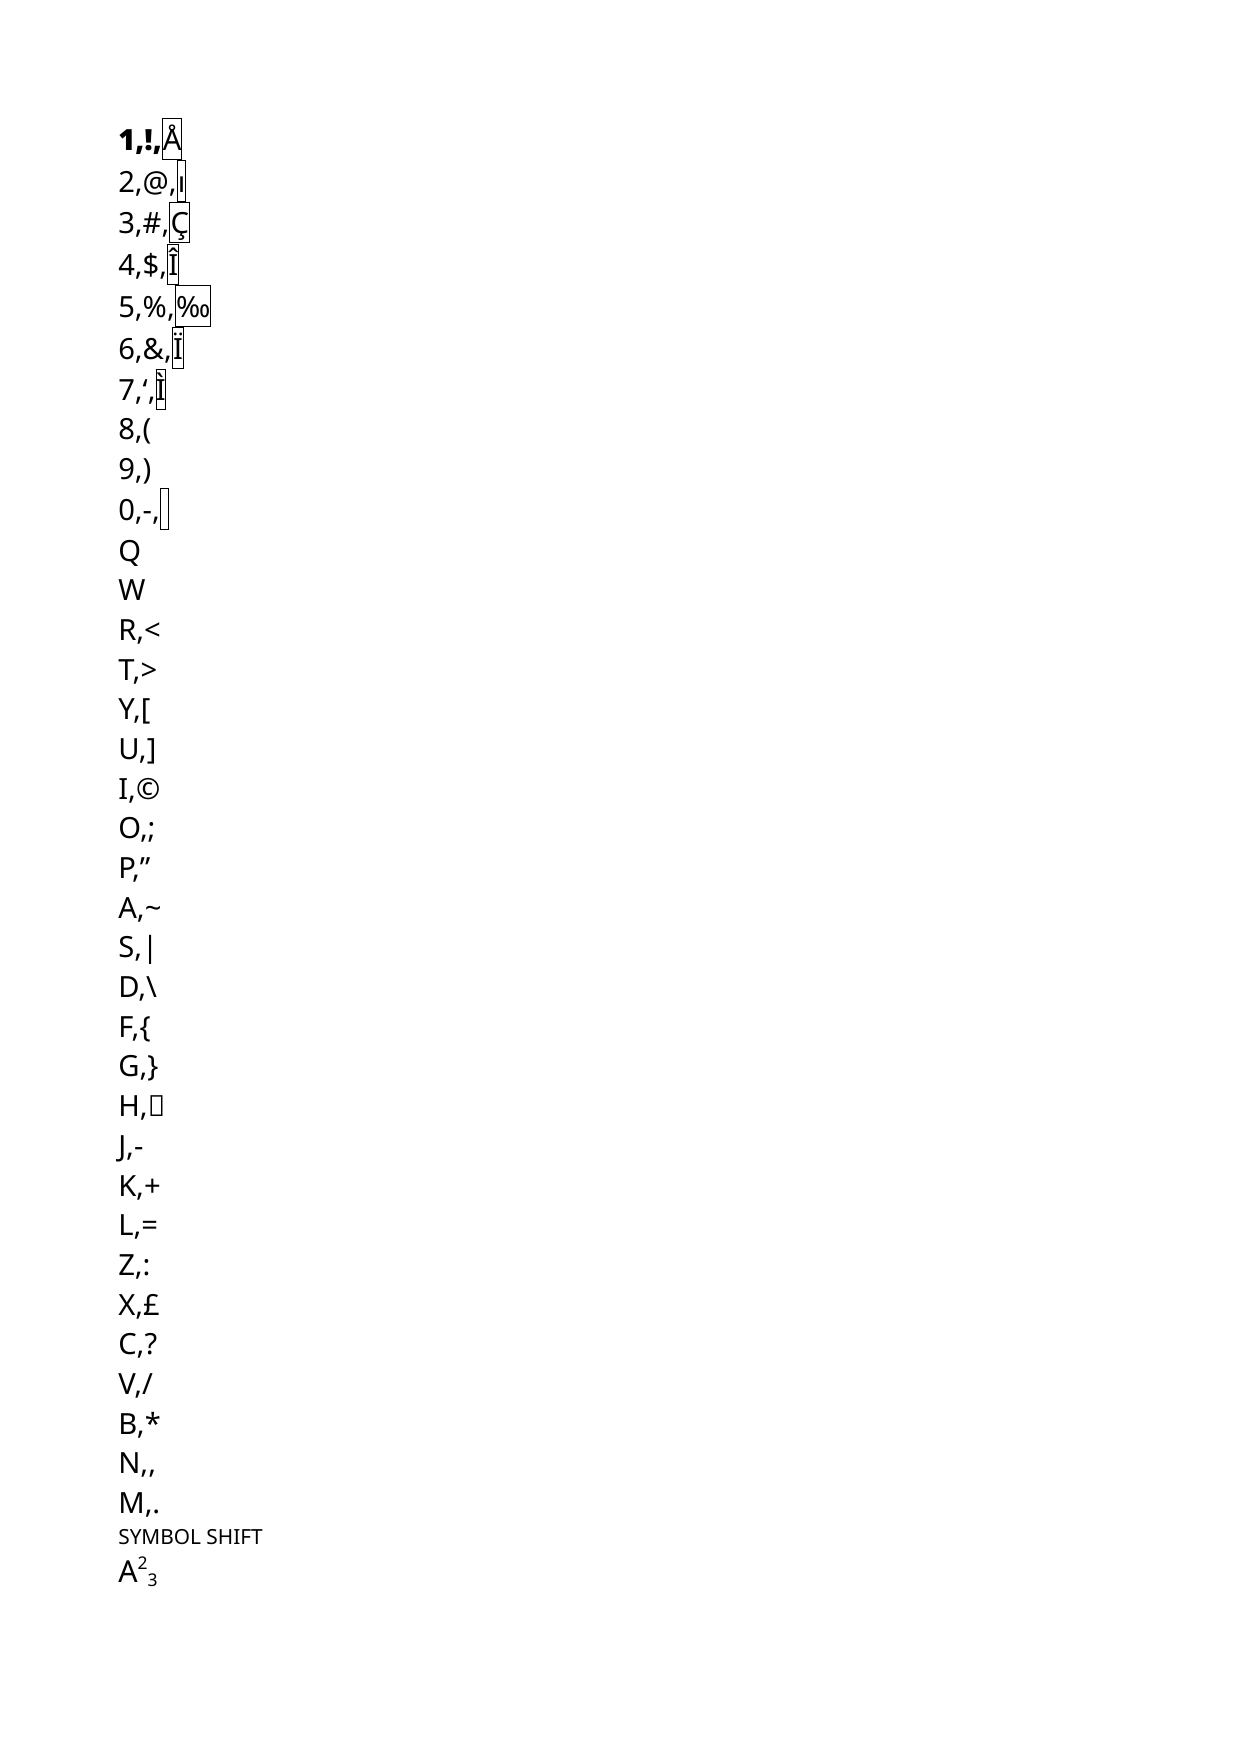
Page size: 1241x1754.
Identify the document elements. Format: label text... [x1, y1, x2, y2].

text J,- K,+ [118, 1125, 1122, 1204]
text X,£ [118, 1284, 1122, 1323]
text R,< [118, 609, 1122, 649]
text 1,!,Å [118, 118, 162, 160]
text 6,&,Ï [173, 328, 183, 368]
text I,© [118, 768, 1122, 808]
text C,? [118, 1323, 1122, 1363]
text 6,&,Ï [118, 327, 172, 369]
text 2,@,ı [118, 160, 177, 202]
text O,; [118, 808, 1122, 847]
text 4,$,Î [118, 243, 169, 285]
text L,= Z,: [118, 1204, 1122, 1284]
text Y,[ [118, 688, 1122, 728]
text G,} [118, 1046, 1122, 1085]
text B,* [118, 1403, 1122, 1443]
text [169, 488, 1122, 530]
text 5,%,‰ [211, 285, 1122, 327]
text 7,‘,Ì [166, 369, 1122, 409]
text 1,!,Å [182, 118, 1122, 160]
text 2,@,ı [186, 160, 1122, 202]
text 7,‘,Ì [157, 370, 165, 409]
text 0,-, [118, 488, 160, 530]
text 8,( [118, 409, 1122, 448]
text 9,) [118, 448, 1122, 488]
text Q W [118, 530, 1122, 609]
text SYMBOL SHIFT [118, 1522, 1122, 1550]
text 3,#,Ç [170, 203, 189, 242]
text 1,!,Å [163, 119, 181, 159]
text 5,%,‰ [176, 286, 210, 326]
text 7,‘,Ì [118, 369, 156, 409]
text 2,@,ı [178, 161, 185, 201]
text M,. [118, 1482, 1122, 1522]
text 4,$,Î [179, 243, 1122, 285]
text D,\ [118, 966, 1122, 1006]
text 6,&,Ï [184, 327, 1122, 369]
text [161, 489, 168, 529]
text 5,%,‰ [118, 285, 175, 327]
text A23 [118, 1550, 1122, 1592]
text 3,#,Ç [118, 202, 169, 243]
text T,> [118, 649, 1122, 688]
text F,{ [118, 1006, 1122, 1046]
text V,/ [118, 1363, 1122, 1403]
text P,” [118, 847, 1122, 887]
text H, [118, 1085, 1122, 1125]
text 4,$,Î [168, 250, 178, 284]
text A,~ S,| [118, 887, 1122, 966]
text 3,#,Ç [190, 202, 1122, 243]
text U,] [118, 728, 1122, 768]
text N,, [118, 1443, 1122, 1482]
